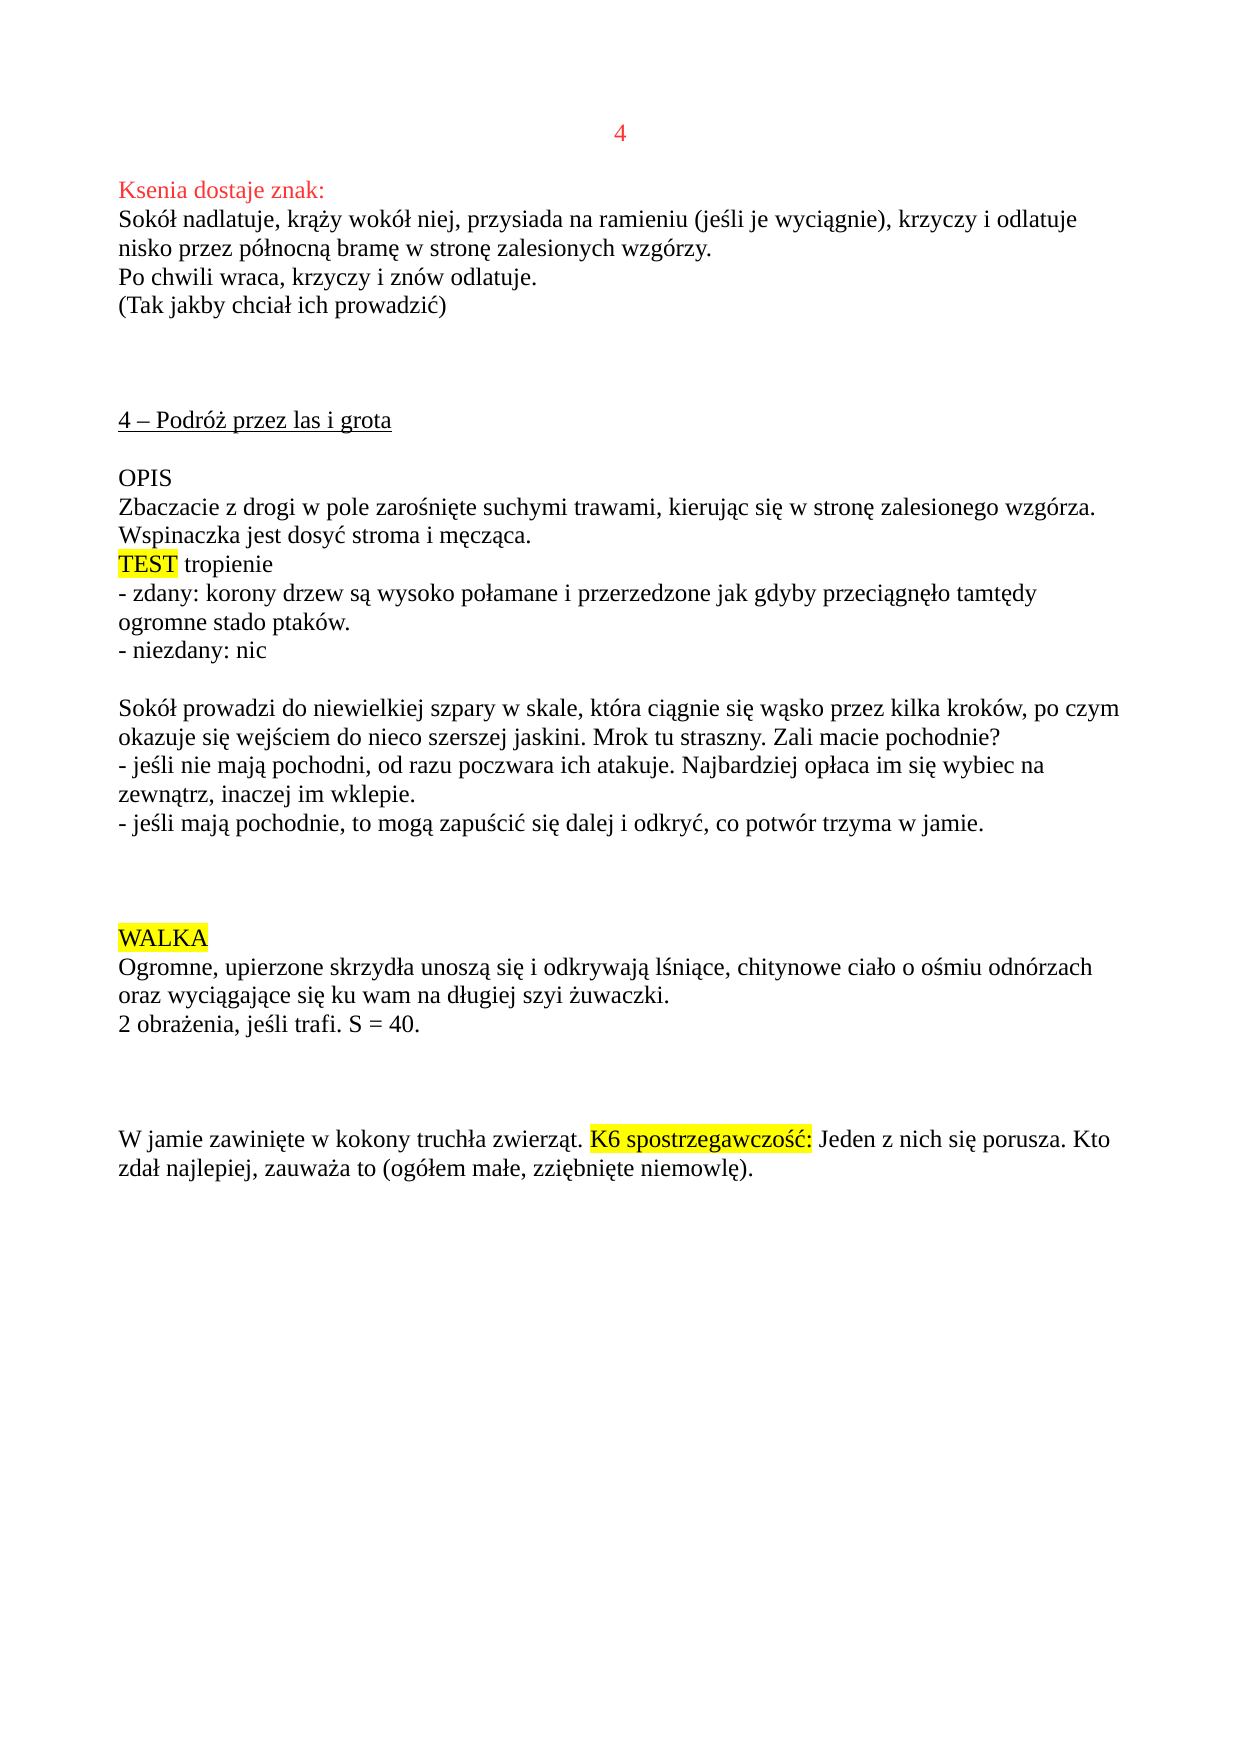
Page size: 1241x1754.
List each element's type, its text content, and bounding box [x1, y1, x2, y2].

text - jeśli mają pochodnie, to mogą zapuścić się dalej i odkryć, co potwór trzyma w jamie. [118, 808, 1122, 837]
text Ksenia dostaje znak: [118, 176, 1122, 204]
text (Tak jakby chciał ich prowadzić) [118, 291, 1122, 319]
text W jamie zawinięte w kokony truchła zwierząt. K6 spostrzegawczość: Jeden z nich się porusza. Kto zdał najlepiej, zauważa to (ogółem małe, zziębnięte niemowlę). [118, 1124, 1122, 1182]
text Zbaczacie z drogi w pole zarośnięte suchymi trawami, kierując się w stronę zalesionego wzgórza. Wspinaczka jest dosyć stroma i męcząca. [118, 492, 1122, 549]
text - jeśli nie mają pochodni, od razu poczwara ich atakuje. Najbardziej opłaca im się wybiec na zewnątrz, inaczej im wklepie. [118, 751, 1122, 808]
text TEST tropienie [118, 549, 1122, 578]
text WALKA [118, 923, 1122, 952]
text - zdany: korony drzew są wysoko połamane i przerzedzone jak gdyby przeciągnęło tamtędy ogromne stado ptaków. [118, 578, 1122, 636]
text Sokół nadlatuje, krąży wokół niej, przysiada na ramieniu (jeśli je wyciągnie), krzyczy i odlatuje nisko przez północną bramę w stronę zalesionych wzgórzy. [118, 204, 1122, 262]
text 4 [118, 118, 1122, 147]
text Po chwili wraca, krzyczy i znów odlatuje. [118, 262, 1122, 291]
text 4 – Podróż przez las i grota [118, 406, 1122, 434]
text - niezdany: nic [118, 636, 1122, 664]
text 2 obrażenia, jeśli trafi. S = 40. [118, 1009, 1122, 1038]
text OPIS [118, 463, 1122, 492]
text Ogromne, upierzone skrzydła unoszą się i odkrywają lśniące, chitynowe ciało o ośmiu odnórzach oraz wyciągające się ku wam na długiej szyi żuwaczki. [118, 952, 1122, 1009]
text Sokół prowadzi do niewielkiej szpary w skale, która ciągnie się wąsko przez kilka kroków, po czym okazuje się wejściem do nieco szerszej jaskini. Mrok tu straszny. Zali macie pochodnie? [118, 693, 1122, 751]
